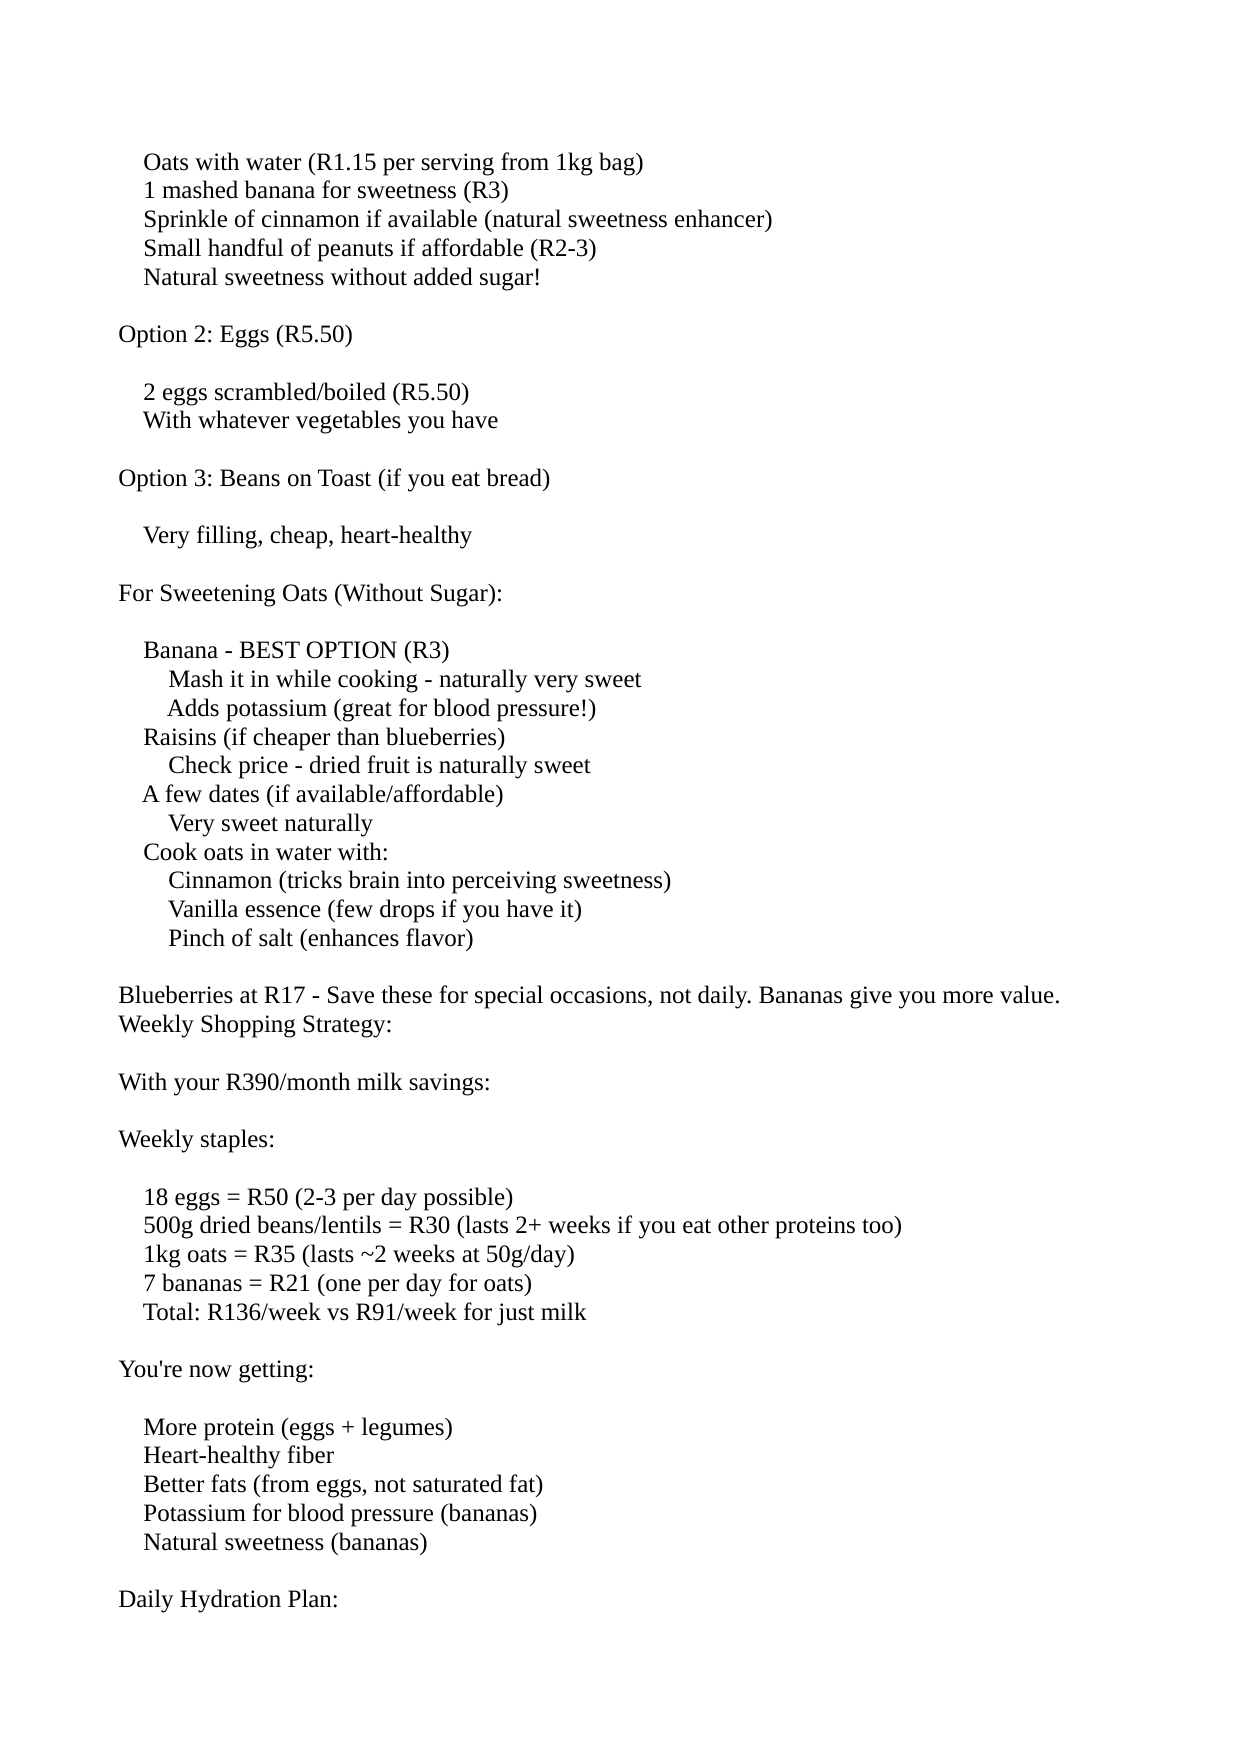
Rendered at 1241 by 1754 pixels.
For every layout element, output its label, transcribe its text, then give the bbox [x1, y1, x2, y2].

text Weekly Shopping Strategy: [118, 1009, 1122, 1038]
text With your R390/month milk savings: [118, 1067, 1122, 1096]
text Small handful of peanuts if affordable (R2-3) [118, 233, 1122, 262]
text Potassium for blood pressure (bananas) [118, 1498, 1122, 1527]
text 18 eggs = R50 (2-3 per day possible) [118, 1182, 1122, 1211]
text 500g dried beans/lentils = R30 (lasts 2+ weeks if you eat other proteins too) [118, 1211, 1122, 1239]
text Very filling, cheap, heart-healthy [118, 521, 1122, 549]
text Sprinkle of cinnamon if available (natural sweetness enhancer) [118, 204, 1122, 233]
text Option 3: Beans on Toast (if you eat bread) [118, 463, 1122, 492]
text A few dates (if available/affordable) [118, 779, 1122, 808]
text Weekly staples: [118, 1124, 1122, 1153]
text Total: R136/week vs R91/week for just milk [118, 1297, 1122, 1326]
text Heart-healthy fiber [118, 1441, 1122, 1469]
text Very sweet naturally [118, 808, 1122, 837]
text 1kg oats = R35 (lasts ~2 weeks at 50g/day) [118, 1239, 1122, 1268]
text Check price - dried fruit is naturally sweet [118, 751, 1122, 779]
text Option 2: Eggs (R5.50) [118, 319, 1122, 348]
text 7 bananas = R21 (one per day for oats) [118, 1268, 1122, 1297]
text Raisins (if cheaper than blueberries) [118, 722, 1122, 751]
text For Sweetening Oats (Without Sugar): [118, 578, 1122, 607]
text Blueberries at R17 - Save these for special occasions, not daily. Bananas give you more value. [118, 981, 1122, 1009]
text Daily Hydration Plan: [118, 1584, 1122, 1613]
text Cinnamon (tricks brain into perceiving sweetness) [118, 866, 1122, 894]
text 1 mashed banana for sweetness (R3) [118, 176, 1122, 204]
text Oats with water (R1.15 per serving from 1kg bag) [118, 147, 1122, 176]
text Adds potassium (great for blood pressure!) [118, 693, 1122, 722]
text 2 eggs scrambled/boiled (R5.50) [118, 377, 1122, 406]
text Cook oats in water with: [118, 837, 1122, 866]
text Vanilla essence (few drops if you have it) [118, 894, 1122, 923]
text Pinch of salt (enhances flavor) [118, 923, 1122, 952]
text Natural sweetness without added sugar! [118, 262, 1122, 291]
text With whatever vegetables you have [118, 406, 1122, 434]
text Natural sweetness (bananas) [118, 1527, 1122, 1556]
text You're now getting: [118, 1354, 1122, 1383]
text More protein (eggs + legumes) [118, 1412, 1122, 1441]
text Mash it in while cooking - naturally very sweet [118, 664, 1122, 693]
text Banana - BEST OPTION (R3) [118, 636, 1122, 664]
text Better fats (from eggs, not saturated fat) [118, 1469, 1122, 1498]
